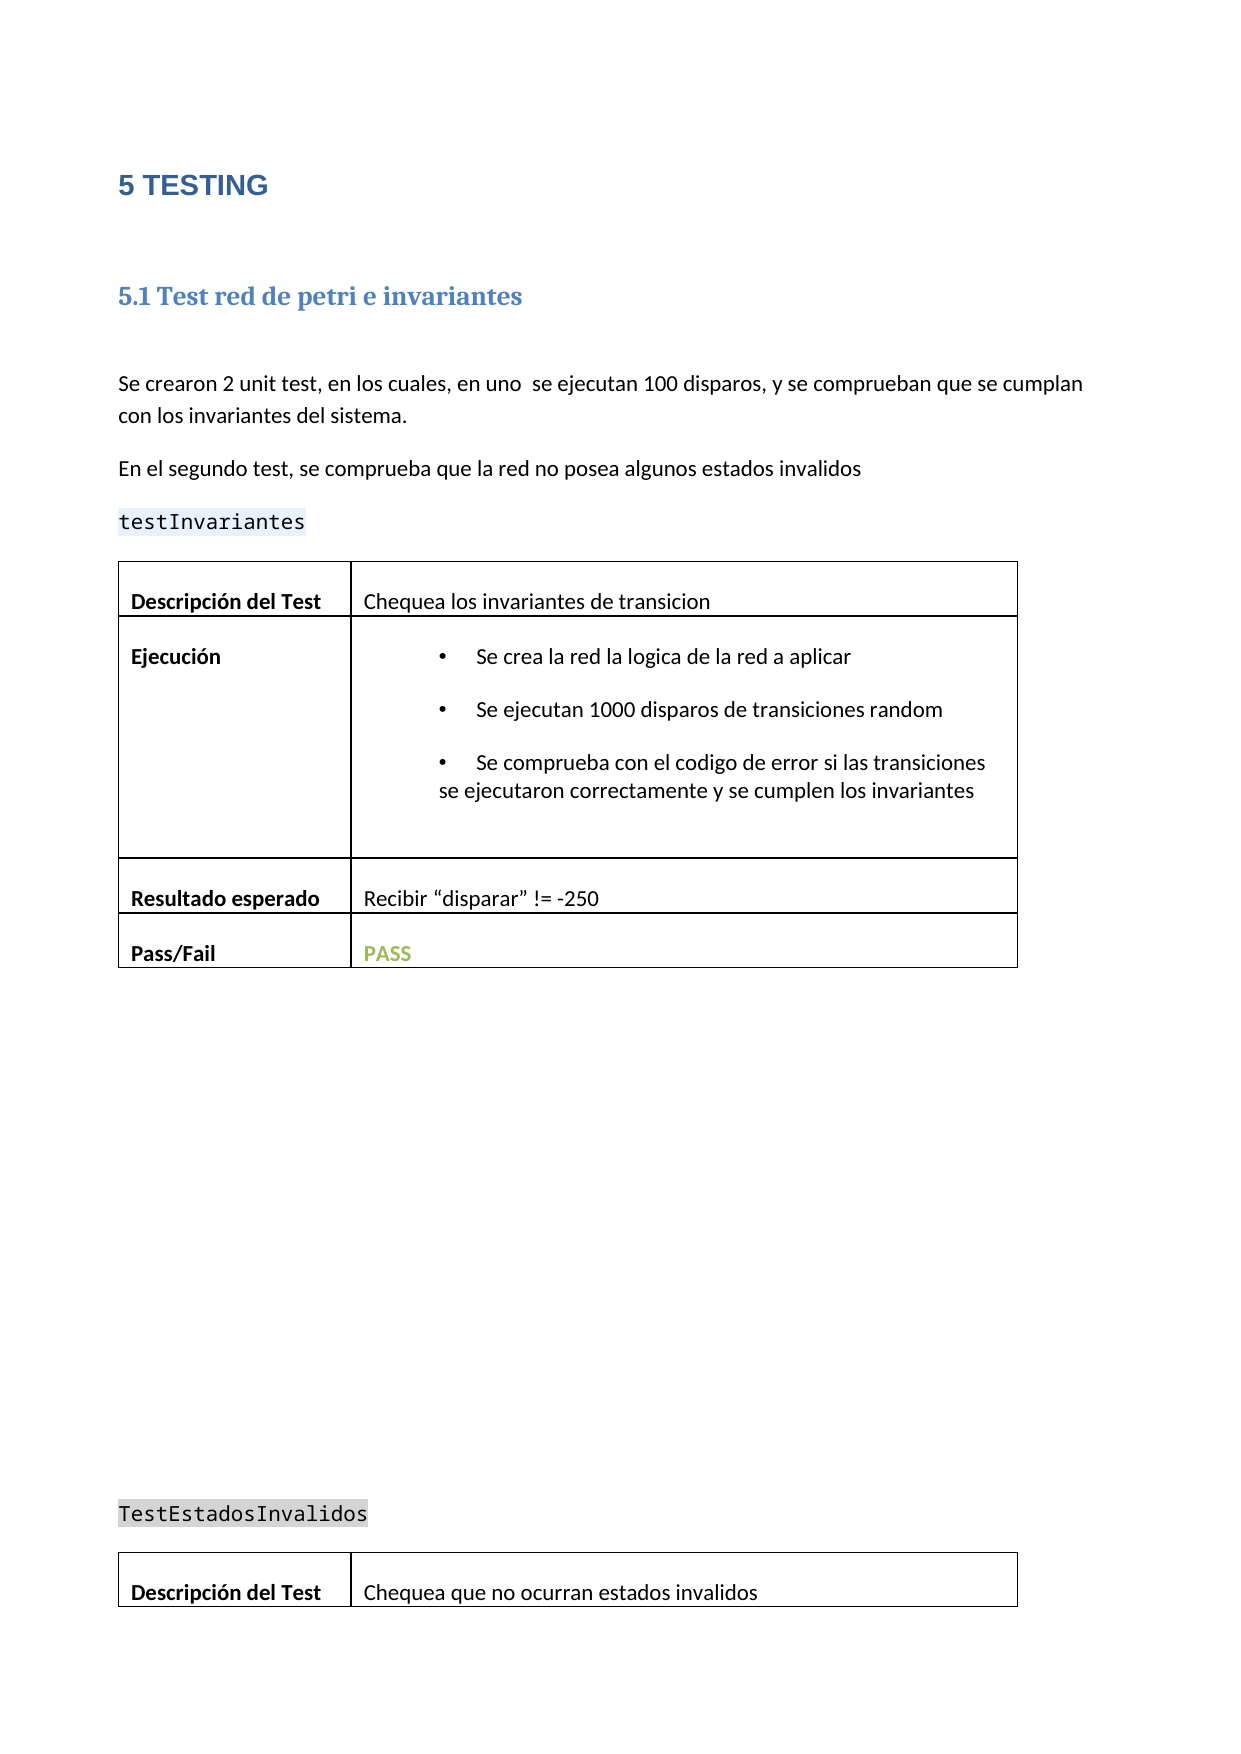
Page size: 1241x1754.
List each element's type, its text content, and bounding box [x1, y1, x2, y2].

table_cell Recibir “disparar” != -250 [352, 859, 1017, 912]
text 5 TESTING [118, 168, 1122, 202]
text 5.1 Test red de petri e invariantes [118, 281, 1122, 312]
text Se crearon 2 unit test, en los cuales, en uno se ejecutan 100 disparos, y se comprueban que se cumplan con los invariantes del sistema. [118, 369, 1122, 429]
table_cell Pass/Fail [119, 914, 350, 967]
table_cell Ejecución [119, 617, 350, 857]
table_header Chequea los invariantes de transicion [352, 562, 1017, 615]
table_header Descripción del Test [119, 1553, 350, 1606]
table_header Descripción del Test [119, 562, 350, 615]
table_cell PASS [352, 914, 1017, 967]
table_cell Resultado esperado [119, 859, 350, 912]
text TestEstadosInvalidos [118, 1499, 1122, 1527]
table_cell Se crea la red la logica de la red a aplicar Se ejecutan 1000 disparos de transiciones random Se comprueba con el codigo de error si las transiciones se ejecutaron correctamente y se cumplen los invariantes [352, 617, 1017, 857]
table_header Chequea que no ocurran estados invalidos [352, 1553, 1017, 1606]
text En el segundo test, se comprueba que la red no posea algunos estados invalidos [118, 454, 1122, 482]
text testInvariantes [118, 507, 1122, 536]
